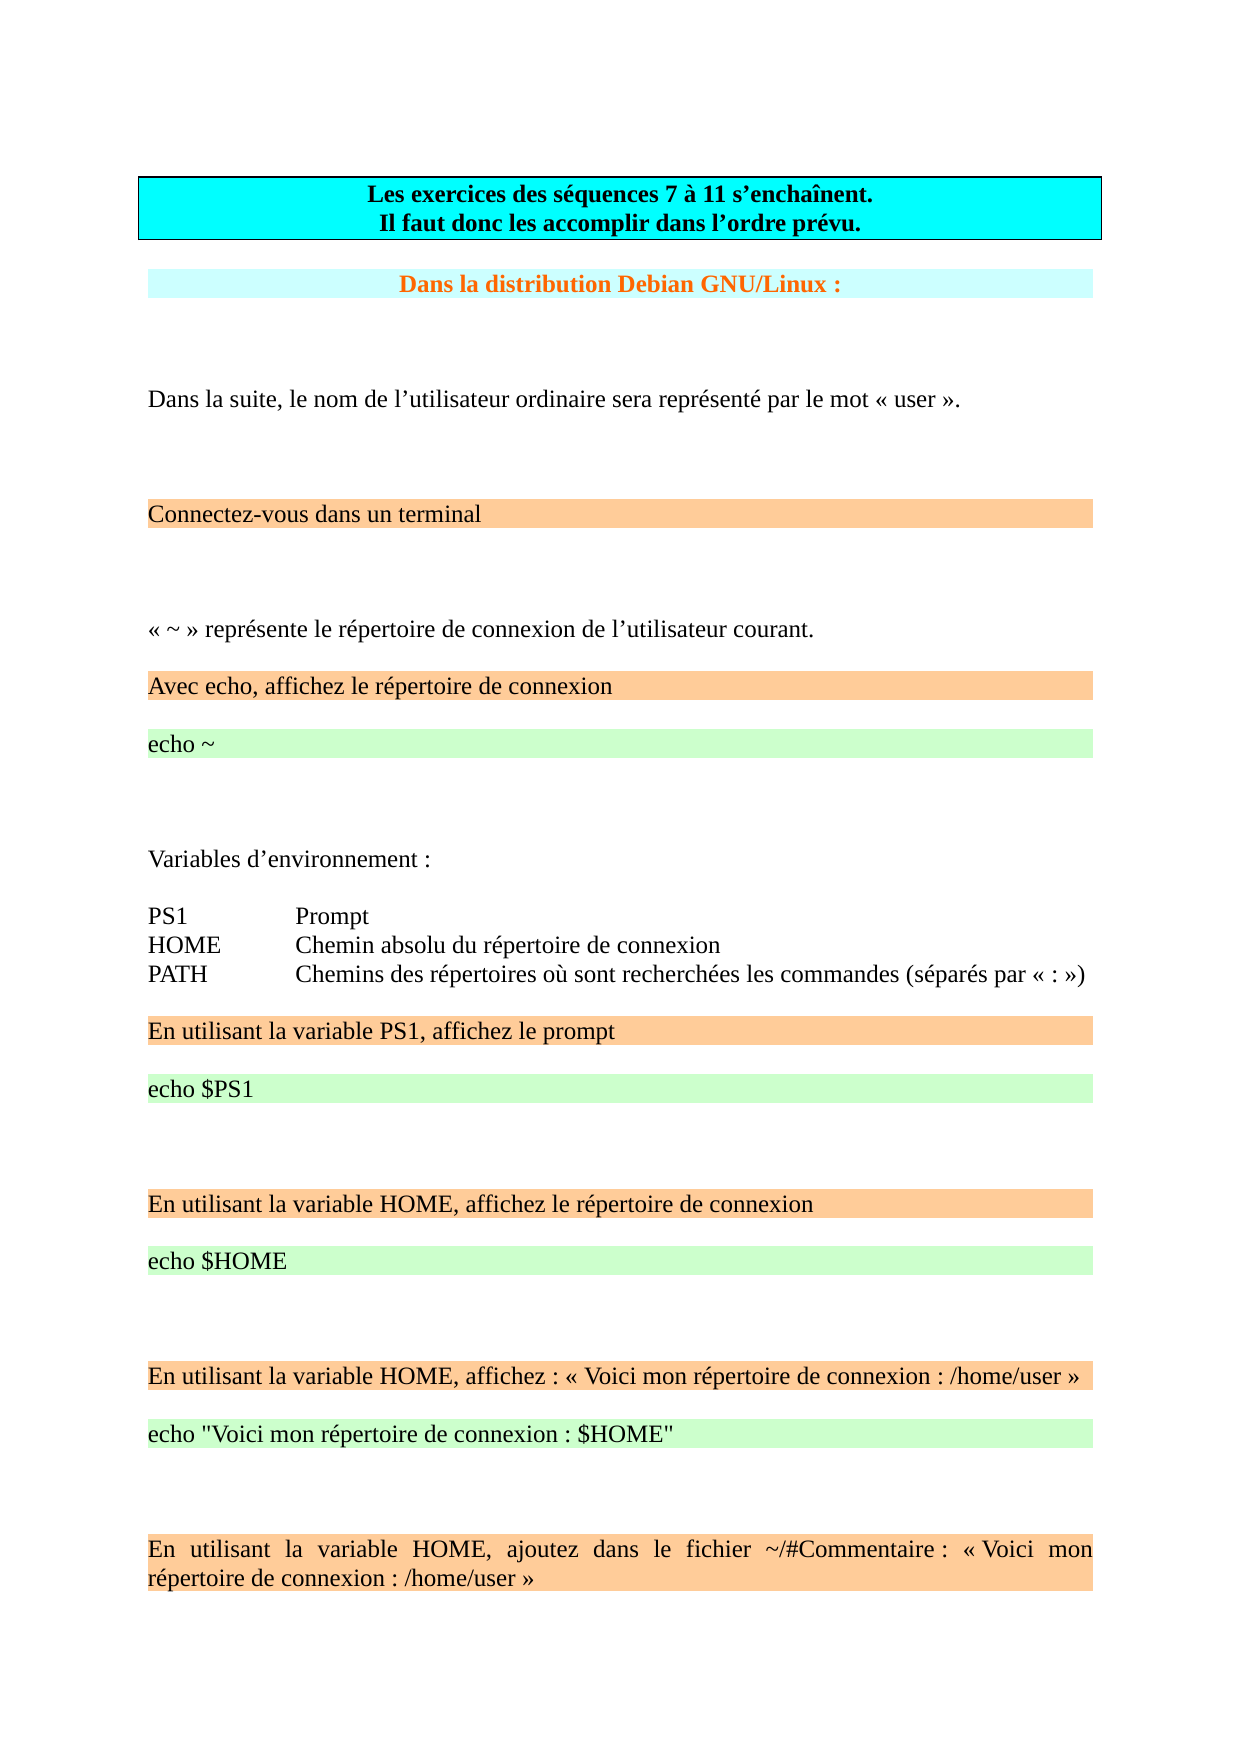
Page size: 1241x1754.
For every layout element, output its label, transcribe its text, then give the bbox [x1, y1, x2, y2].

text echo $PS1 [148, 1074, 1093, 1103]
text echo ~ [148, 729, 1093, 758]
text En utilisant la variable HOME, affichez le répertoire de connexion [148, 1189, 1093, 1218]
text Les exercices des séquences 7 à 11 s’enchaînent. [139, 178, 1101, 205]
text « ~ » représente le répertoire de connexion de l’utilisateur courant. [148, 614, 1093, 643]
text Variables d’environnement : [148, 844, 1093, 873]
text PS1 Prompt [148, 901, 1093, 930]
text Avec echo, affichez le répertoire de connexion [148, 671, 1093, 700]
text Il faut donc les accomplir dans l’ordre prévu. [139, 205, 1101, 239]
text Dans la distribution Debian GNU/Linux : [148, 269, 1093, 298]
text En utilisant la variable PS1, affichez le prompt [148, 1016, 1093, 1045]
text echo "Voici mon répertoire de connexion : $HOME" [148, 1419, 1093, 1448]
text Dans la suite, le nom de l’utilisateur ordinaire sera représenté par le mot « user ». [148, 384, 1093, 413]
text En utilisant la variable HOME, ajoutez dans le fichier ~/#Commentaire : « Voici mon répertoire de connexion : /home/user » [148, 1534, 1093, 1591]
text HOME Chemin absolu du répertoire de connexion [148, 930, 1093, 959]
text echo $HOME [148, 1246, 1093, 1275]
text En utilisant la variable HOME, affichez : « Voici mon répertoire de connexion : /home/user » [148, 1361, 1093, 1390]
text PATH Chemins des répertoires où sont recherchées les commandes (séparés par « : ») [148, 959, 1093, 988]
text Connectez-vous dans un terminal [148, 499, 1093, 528]
